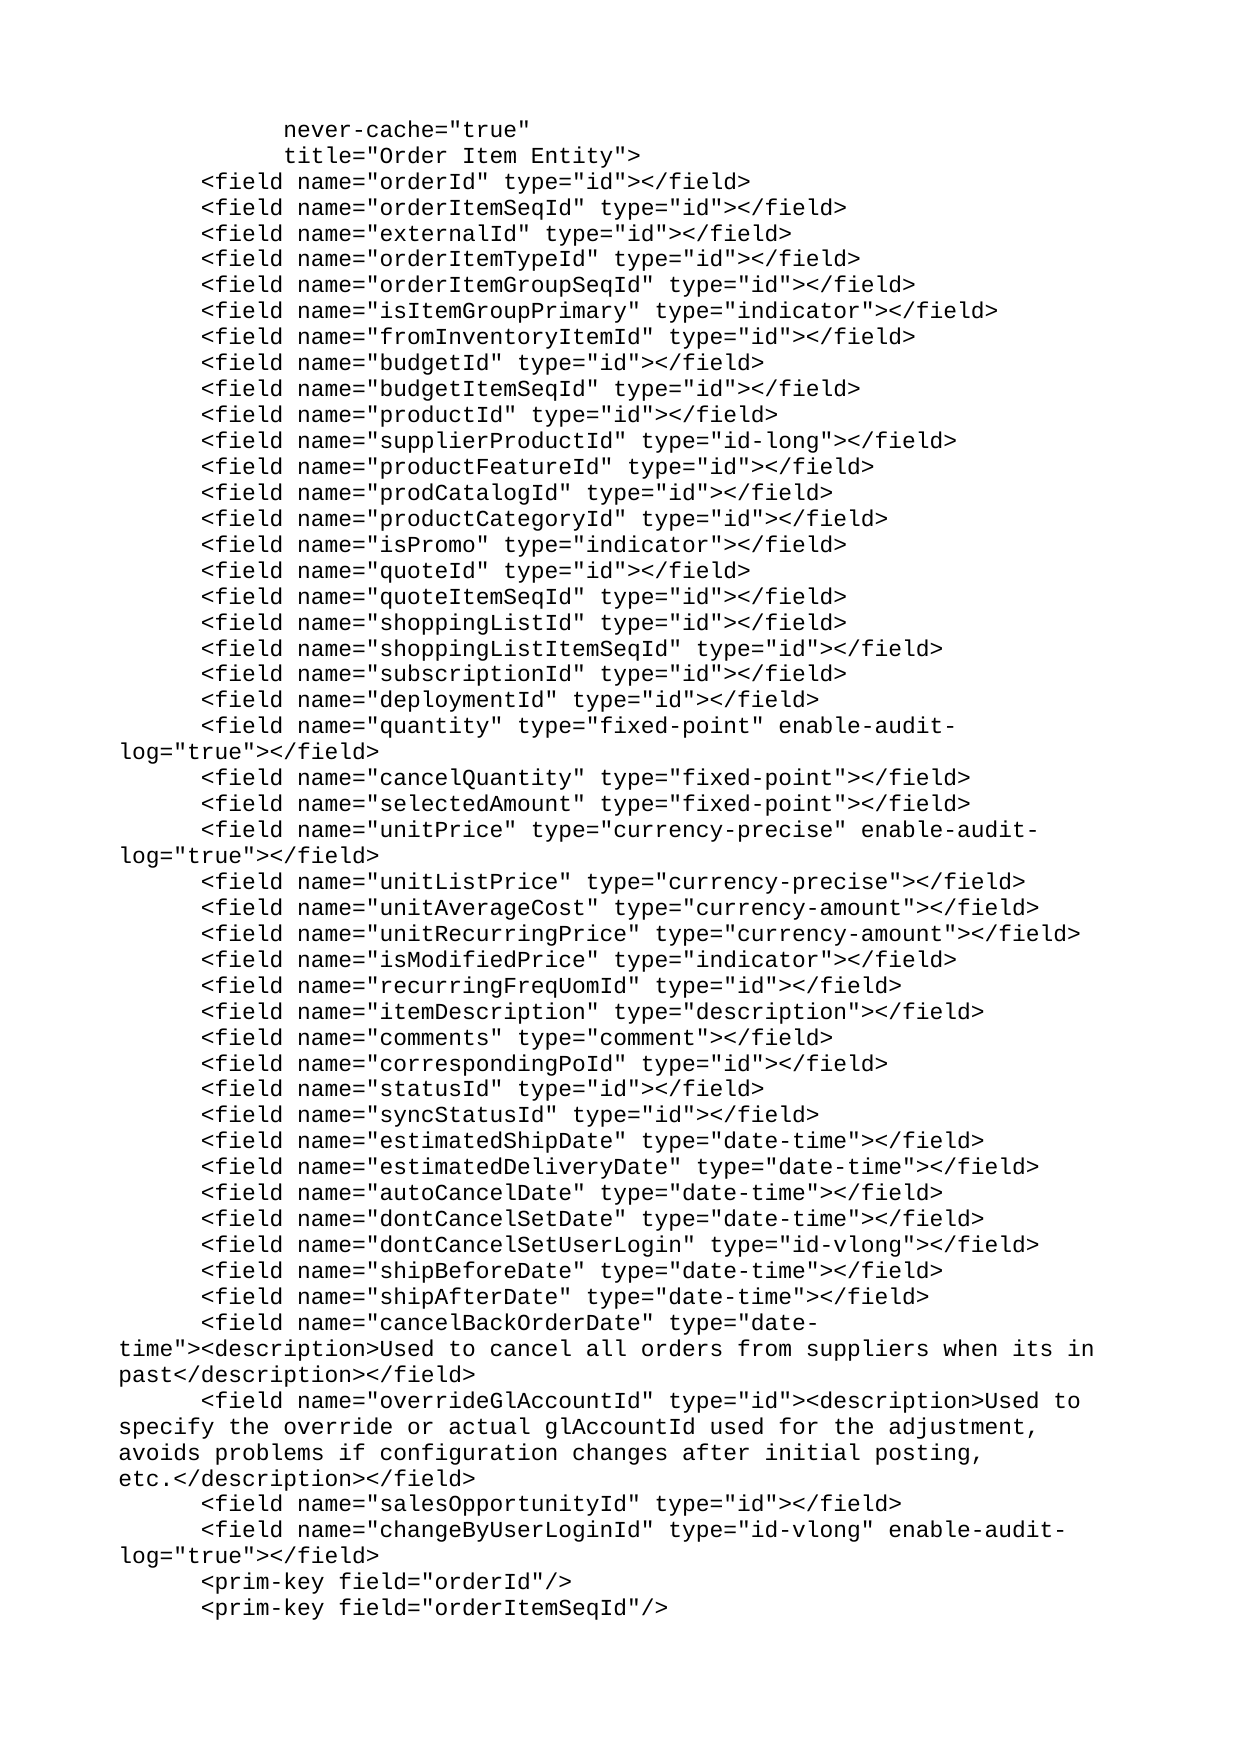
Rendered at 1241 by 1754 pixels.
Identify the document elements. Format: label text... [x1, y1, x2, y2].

text <field name="isModifiedPrice" type="indicator"></field> [118, 948, 1122, 974]
text <field name="unitAverageCost" type="currency-amount"></field> [118, 896, 1122, 922]
text <field name="quoteItemSeqId" type="id"></field> [118, 585, 1122, 611]
text <field name="quoteId" type="id"></field> [118, 559, 1122, 585]
text <field name="dontCancelSetDate" type="date-time"></field> [118, 1207, 1122, 1233]
text <field name="overrideGlAccountId" type="id"><description>Used to specify the override or actual glAccountId used for the adjustment, avoids problems if configuration changes after initial posting, etc.</description></field> [118, 1389, 1122, 1493]
text <field name="isPromo" type="indicator"></field> [118, 533, 1122, 559]
text <field name="itemDescription" type="description"></field> [118, 1000, 1122, 1026]
text <field name="shipBeforeDate" type="date-time"></field> [118, 1259, 1122, 1285]
text <field name="syncStatusId" type="id"></field> [118, 1104, 1122, 1130]
text <field name="estimatedShipDate" type="date-time"></field> [118, 1130, 1122, 1156]
text <field name="recurringFreqUomId" type="id"></field> [118, 974, 1122, 1000]
text <field name="unitListPrice" type="currency-precise"></field> [118, 870, 1122, 896]
text <field name="orderItemGroupSeqId" type="id"></field> [118, 274, 1122, 300]
text <field name="changeByUserLoginId" type="id-vlong" enable-audit-log="true"></field> [118, 1519, 1122, 1571]
text <field name="unitRecurringPrice" type="currency-amount"></field> [118, 922, 1122, 948]
text <field name="externalId" type="id"></field> [118, 222, 1122, 248]
text <field name="correspondingPoId" type="id"></field> [118, 1052, 1122, 1078]
text <field name="fromInventoryItemId" type="id"></field> [118, 326, 1122, 352]
text <field name="budgetItemSeqId" type="id"></field> [118, 377, 1122, 403]
text title="Order Item Entity"> [118, 144, 1122, 170]
text <field name="dontCancelSetUserLogin" type="id-vlong"></field> [118, 1233, 1122, 1259]
text <field name="productFeatureId" type="id"></field> [118, 455, 1122, 481]
text <field name="isItemGroupPrimary" type="indicator"></field> [118, 300, 1122, 326]
text <field name="quantity" type="fixed-point" enable-audit-log="true"></field> [118, 715, 1122, 767]
text <field name="orderItemTypeId" type="id"></field> [118, 248, 1122, 274]
text <field name="deploymentId" type="id"></field> [118, 689, 1122, 715]
text never-cache="true" [118, 118, 1122, 144]
text <field name="cancelQuantity" type="fixed-point"></field> [118, 767, 1122, 792]
text <field name="orderItemSeqId" type="id"></field> [118, 196, 1122, 222]
text <field name="unitPrice" type="currency-precise" enable-audit-log="true"></field> [118, 818, 1122, 870]
text <field name="comments" type="comment"></field> [118, 1026, 1122, 1052]
text <field name="productId" type="id"></field> [118, 403, 1122, 429]
text <field name="salesOpportunityId" type="id"></field> [118, 1493, 1122, 1519]
text <prim-key field="orderId"/> [118, 1571, 1122, 1597]
text <prim-key field="orderItemSeqId"/> [118, 1597, 1122, 1622]
text <field name="prodCatalogId" type="id"></field> [118, 481, 1122, 507]
text <field name="statusId" type="id"></field> [118, 1078, 1122, 1104]
text <field name="cancelBackOrderDate" type="date-time"><description>Used to cancel all orders from suppliers when its in past</description></field> [118, 1311, 1122, 1389]
text <field name="budgetId" type="id"></field> [118, 352, 1122, 377]
text <field name="shoppingListId" type="id"></field> [118, 611, 1122, 637]
text <field name="selectedAmount" type="fixed-point"></field> [118, 792, 1122, 818]
text <field name="shoppingListItemSeqId" type="id"></field> [118, 637, 1122, 663]
text <field name="subscriptionId" type="id"></field> [118, 663, 1122, 689]
text <field name="productCategoryId" type="id"></field> [118, 507, 1122, 533]
text <field name="supplierProductId" type="id-long"></field> [118, 429, 1122, 455]
text <field name="autoCancelDate" type="date-time"></field> [118, 1182, 1122, 1207]
text <field name="orderId" type="id"></field> [118, 170, 1122, 196]
text <field name="shipAfterDate" type="date-time"></field> [118, 1285, 1122, 1311]
text <field name="estimatedDeliveryDate" type="date-time"></field> [118, 1156, 1122, 1182]
